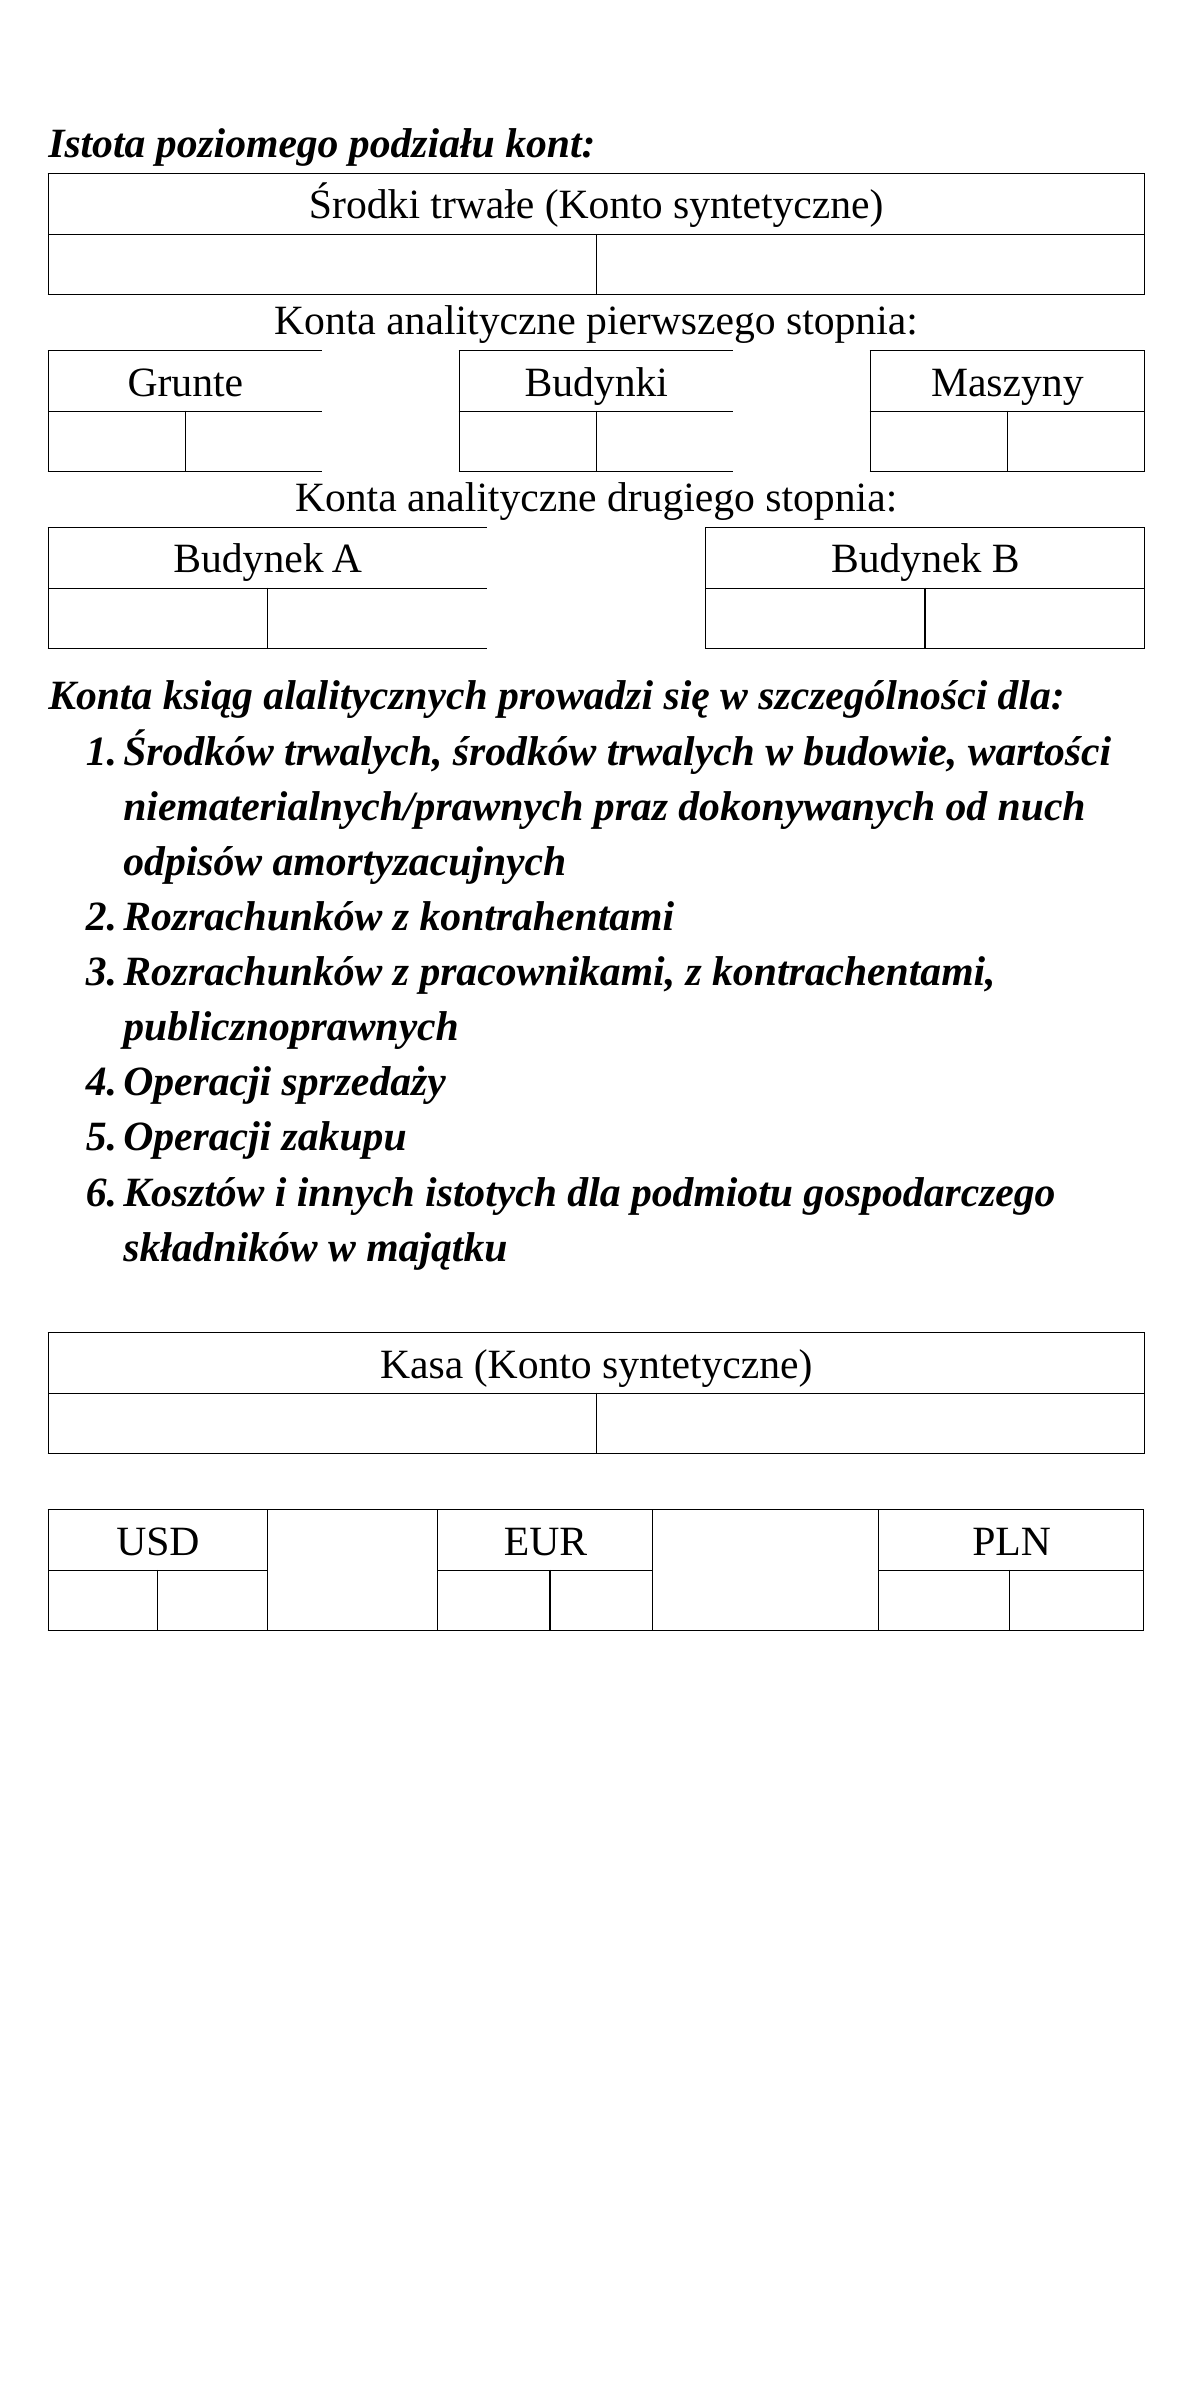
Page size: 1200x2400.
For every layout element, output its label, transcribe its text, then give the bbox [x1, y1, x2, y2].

table_cell [1010, 1571, 1143, 1630]
table_cell [49, 412, 185, 471]
table_header Kasa (Konto syntetyczne) [49, 1333, 1144, 1393]
table_cell [926, 589, 1144, 648]
table_header Środki trwałe (Konto syntetyczne) [49, 174, 1144, 234]
table_header PLN [879, 1510, 1143, 1570]
table_cell [158, 1571, 267, 1630]
table_header [653, 1510, 878, 1630]
table_header [733, 350, 870, 471]
table_header [322, 350, 459, 471]
text Istota poziomego podziału kont: [48, 118, 1144, 166]
list Kosztów i innych istotych dla podmiotu gospodarczego składników w majątku [86, 1167, 1144, 1270]
table_cell [438, 1571, 549, 1630]
table_cell [49, 589, 267, 648]
text Konta analityczne pierwszego stopnia: [48, 295, 1144, 343]
table_cell [597, 1394, 1144, 1453]
table_cell [597, 412, 733, 471]
table_header [268, 1510, 437, 1630]
table_cell [879, 1571, 1009, 1630]
list Rozrachunków z kontrahentami [86, 891, 1144, 939]
table_cell [1008, 412, 1144, 471]
table_header Budynki [460, 351, 733, 411]
list Operacji zakupu [86, 1112, 1144, 1160]
table_header Grunte [49, 351, 322, 411]
table_cell [49, 1394, 596, 1453]
list Operacji sprzedaży [86, 1057, 1144, 1105]
table_header EUR [438, 1510, 652, 1570]
table_cell [186, 412, 322, 471]
table_cell [597, 235, 1144, 294]
table_header Budynek B [706, 528, 1144, 588]
table_header USD [49, 1510, 267, 1570]
list Środków trwalych, środków trwalych w budowie, wartości niematerialnych/prawnych praz dokonywanych od nuch odpisów amortyzacujnych [86, 726, 1144, 884]
text Konta ksiąg alalitycznych prowadzi się w szczególności dla: [48, 671, 1144, 719]
list Rozrachunków z pracownikami, z kontrachentami, publicznoprawnych [86, 947, 1144, 1049]
table_cell [268, 589, 487, 648]
table_cell [49, 235, 596, 294]
table_cell [551, 1571, 652, 1630]
table_cell [871, 412, 1007, 471]
table_header [487, 527, 705, 648]
table_cell [706, 589, 924, 648]
table_cell [460, 412, 596, 471]
text Konta analityczne drugiego stopnia: [48, 472, 1144, 520]
table_cell [49, 1571, 157, 1630]
table_header Maszyny [871, 351, 1144, 411]
table_header Budynek A [49, 528, 487, 588]
